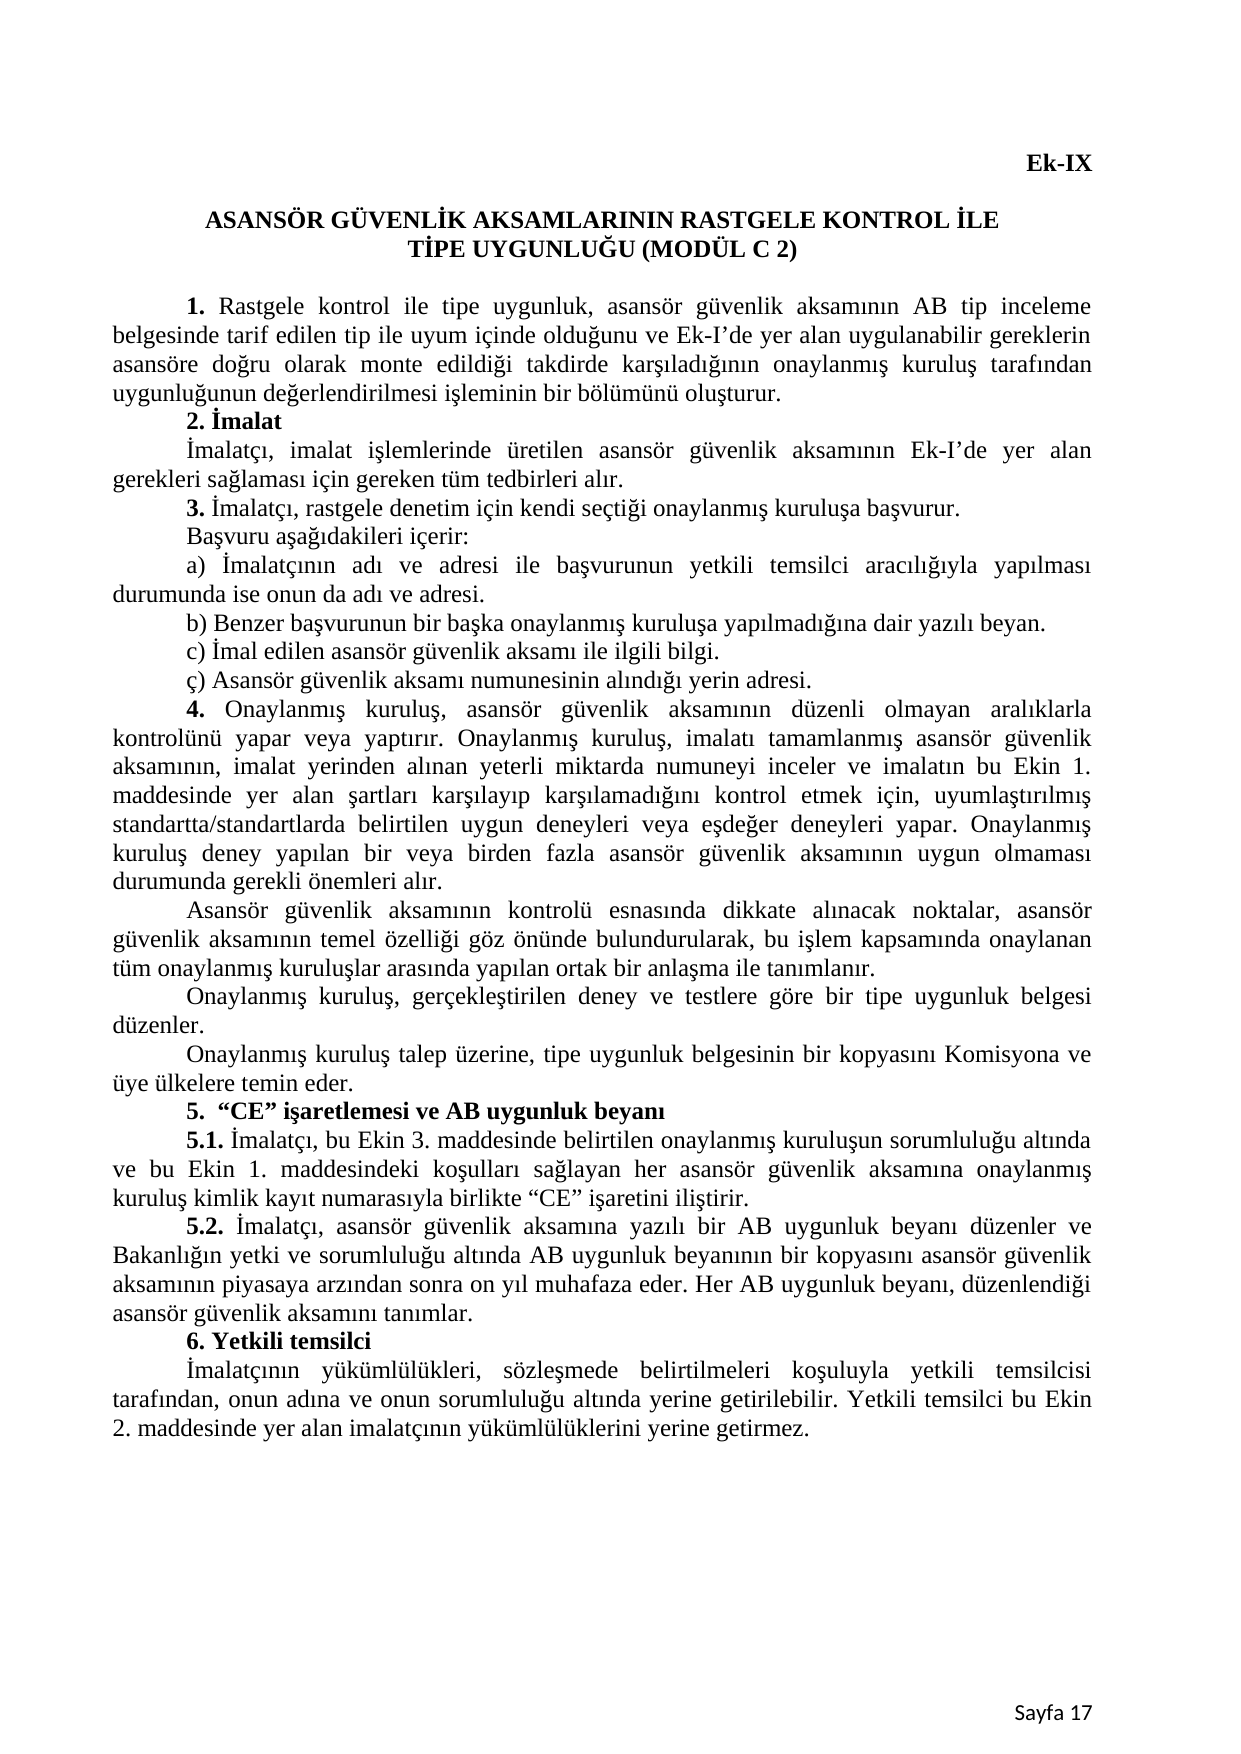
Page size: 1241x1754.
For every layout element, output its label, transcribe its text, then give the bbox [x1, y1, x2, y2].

text a) İmalatçının adı ve adresi ile başvurunun yetkili temsilci aracılığıyla yapılması durumunda ise onun da adı ve adresi. [112, 550, 1092, 608]
text Onaylanmış kuruluş, gerçekleştirilen deney ve testlere göre bir tipe uygunluk belgesi düzenler. [112, 981, 1092, 1039]
text 4. Onaylanmış kuruluş, asansör güvenlik aksamının düzenli olmayan aralıklarla kontrolünü yapar veya yaptırır. Onaylanmış kuruluş, imalatı tamamlanmış asansör güvenlik aksamının, imalat yerinden alınan yeterli miktarda numuneyi inceler ve imalatın bu Ekin 1. maddesinde yer alan şartları karşılayıp karşılamadığını kontrol etmek için, uyumlaştırılmış standartta/standartlarda belirtilen uygun deneyleri veya eşdeğer deneyleri yapar. Onaylanmış kuruluş deney yapılan bir veya birden fazla asansör güvenlik aksamının uygun olmaması durumunda gerekli önemleri alır. [112, 694, 1092, 895]
text 6. Yetkili temsilci [112, 1326, 1092, 1355]
text 3. İmalatçı, rastgele denetim için kendi seçtiği onaylanmış kuruluşa başvurur. [112, 493, 1092, 521]
text İmalatçının yükümlülükleri, sözleşmede belirtilmeleri koşuluyla yetkili temsilcisi tarafından, onun adına ve onun sorumluluğu altında yerine getirilebilir. Yetkili temsilci bu Ekin 2. maddesinde yer alan imalatçının yükümlülüklerini yerine getirmez. [112, 1355, 1092, 1441]
text c) İmal edilen asansör güvenlik aksamı ile ilgili bilgi. [112, 636, 1092, 665]
text 5. “CE” işaretlemesi ve AB uygunluk beyanı [112, 1096, 1092, 1125]
text Ek-IX [112, 148, 1092, 176]
text Onaylanmış kuruluş talep üzerine, tipe uygunluk belgesinin bir kopyasını Komisyona ve üye ülkelere temin eder. [112, 1039, 1092, 1096]
text 1. Rastgele kontrol ile tipe uygunluk, asansör güvenlik aksamının AB tip inceleme belgesinde tarif edilen tip ile uyum içinde olduğunu ve Ek-I’de yer alan uygulanabilir gereklerin asansöre doğru olarak monte edildiği takdirde karşıladığının onaylanmış kuruluş tarafından uygunluğunun değerlendirilmesi işleminin bir bölümünü oluşturur. [112, 291, 1092, 406]
text 2. İmalat [112, 406, 1092, 435]
text TİPE UYGUNLUĞU (MODÜL C 2) [112, 234, 1092, 263]
text ASANSÖR GÜVENLİK AKSAMLARININ RASTGELE KONTROL İLE [112, 205, 1092, 234]
text ç) Asansör güvenlik aksamı numunesinin alındığı yerin adresi. [112, 665, 1092, 694]
text İmalatçı, imalat işlemlerinde üretilen asansör güvenlik aksamının Ek-I’de yer alan gerekleri sağlaması için gereken tüm tedbirleri alır. [112, 435, 1092, 493]
text 5.2. İmalatçı, asansör güvenlik aksamına yazılı bir AB uygunluk beyanı düzenler ve Bakanlığın yetki ve sorumluluğu altında AB uygunluk beyanının bir kopyasını asansör güvenlik aksamının piyasaya arzından sonra on yıl muhafaza eder. Her AB uygunluk beyanı, düzenlendiği asansör güvenlik aksamını tanımlar. [112, 1211, 1092, 1326]
text Asansör güvenlik aksamının kontrolü esnasında dikkate alınacak noktalar, asansör güvenlik aksamının temel özelliği göz önünde bulundurularak, bu işlem kapsamında onaylanan tüm onaylanmış kuruluşlar arasında yapılan ortak bir anlaşma ile tanımlanır. [112, 895, 1092, 981]
text b) Benzer başvurunun bir başka onaylanmış kuruluşa yapılmadığına dair yazılı beyan. [112, 608, 1092, 636]
text 5.1. İmalatçı, bu Ekin 3. maddesinde belirtilen onaylanmış kuruluşun sorumluluğu altında ve bu Ekin 1. maddesindeki koşulları sağlayan her asansör güvenlik aksamına onaylanmış kuruluş kimlik kayıt numarasıyla birlikte “CE” işaretini iliştirir. [112, 1125, 1092, 1211]
text Başvuru aşağıdakileri içerir: [112, 521, 1092, 550]
